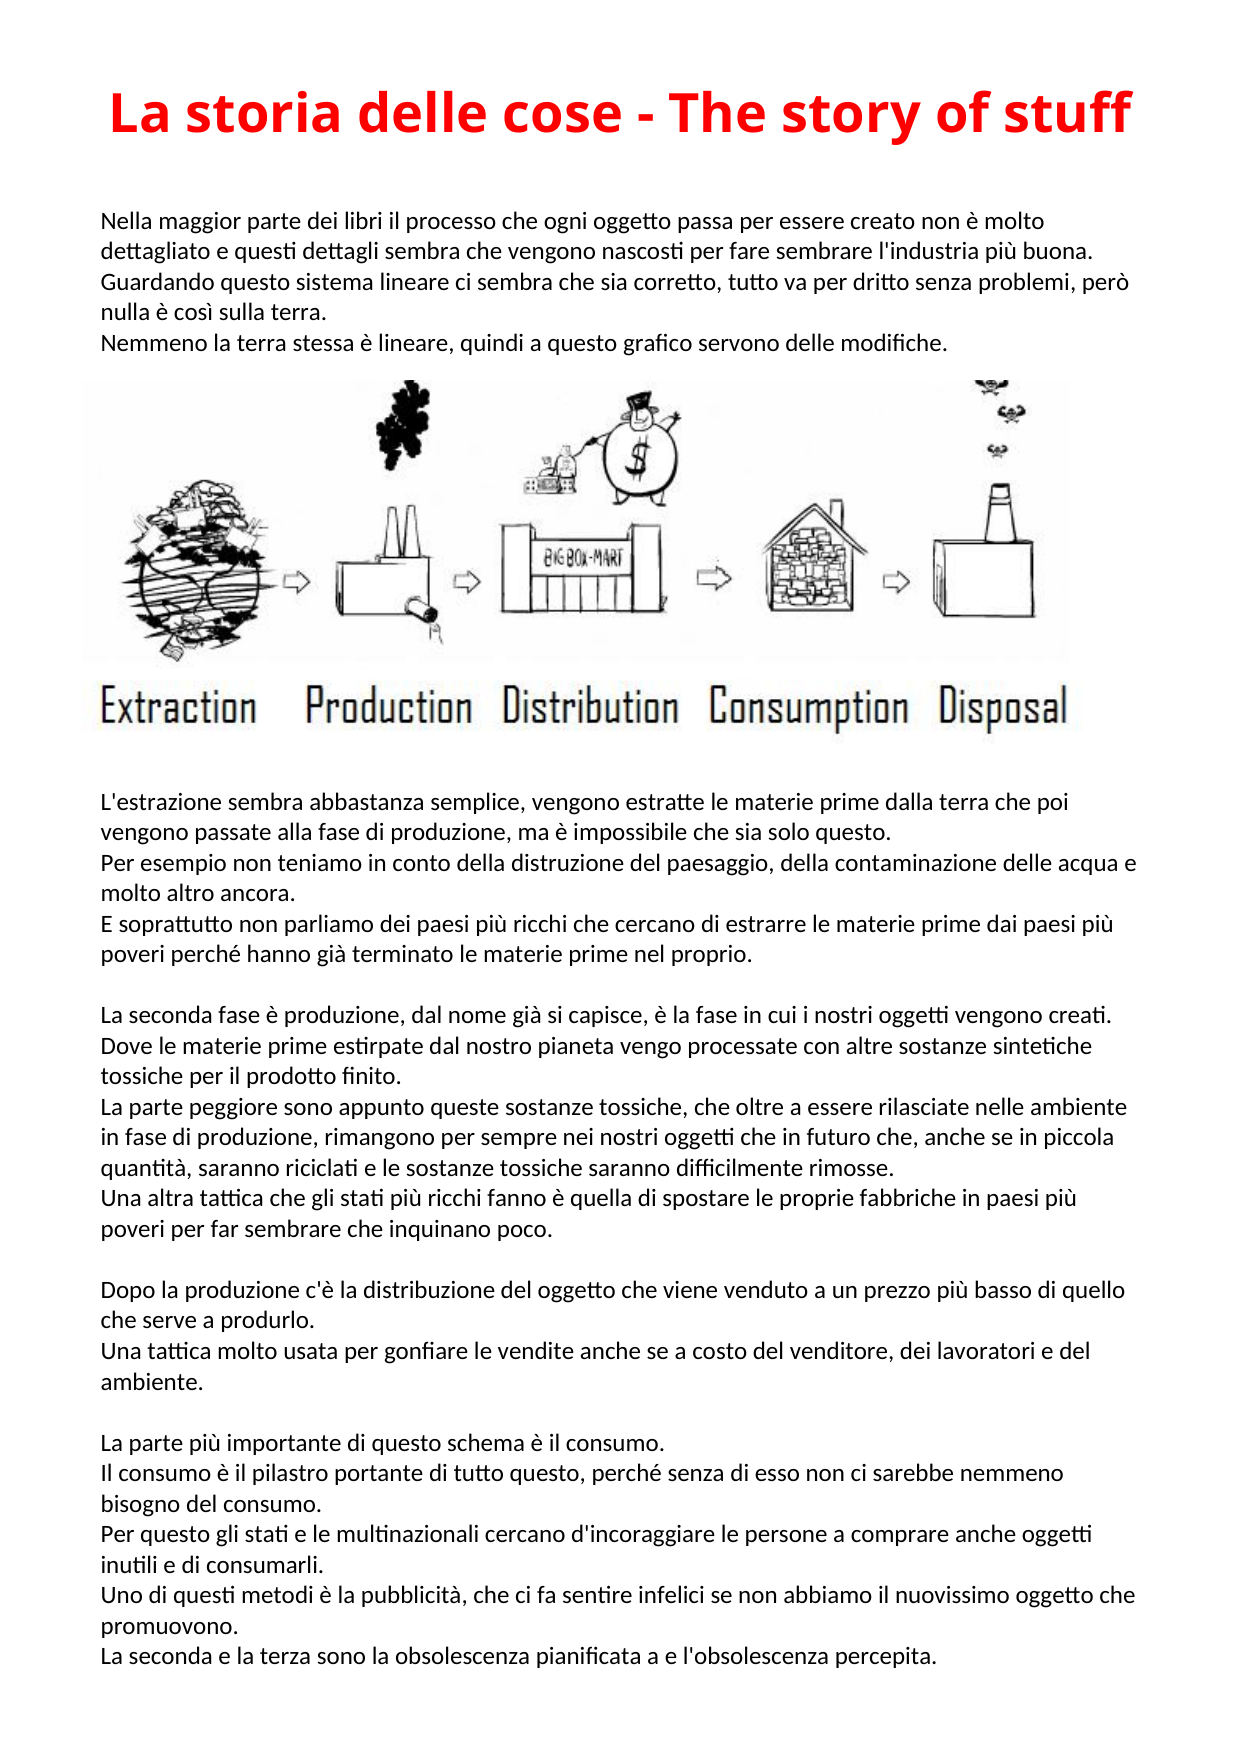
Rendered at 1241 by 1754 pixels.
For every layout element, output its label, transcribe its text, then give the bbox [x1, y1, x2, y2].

text La seconda e la terza sono la obsolescenza pianificata a e l'obsolescenza percepita. [100, 1640, 1140, 1671]
text Dove le materie prime estirpate dal nostro pianeta vengo processate con altre sostanze sintetiche tossiche per il prodotto finito. [100, 1030, 1140, 1091]
text L'estrazione sembra abbastanza semplice, vengono estratte le materie prime dalla terra che poi vengono passate alla fase di produzione, ma è impossibile che sia solo questo. [100, 786, 1140, 847]
text E soprattutto non parliamo dei paesi più ricchi che cercano di estrarre le materie prime dai paesi più poveri perché hanno già terminato le materie prime nel proprio. [100, 908, 1140, 969]
text Nella maggior parte dei libri il processo che ogni oggetto passa per essere creato non è molto dettagliato e questi dettagli sembra che vengono nascosti per fare sembrare l'industria più buona. [100, 205, 1140, 266]
text La storia delle cose - The story of stuff [100, 75, 1140, 149]
text La parte peggiore sono appunto queste sostanze tossiche, che oltre a essere rilasciate nelle ambiente in fase di produzione, rimangono per sempre nei nostri oggetti che in futuro che, anche se in piccola quantità, saranno riciclati e le sostanze tossiche saranno difficilmente rimosse. [100, 1091, 1140, 1183]
text Per questo gli stati e le multinazionali cercano d'incoraggiare le persone a comprare anche oggetti inutili e di consumarli. [100, 1518, 1140, 1579]
text Una altra tattica che gli stati più ricchi fanno è quella di spostare le proprie fabbriche in paesi più poveri per far sembrare che inquinano poco. [100, 1183, 1140, 1244]
text La seconda fase è produzione, dal nome già si capisce, è la fase in cui i nostri oggetti vengono creati. [100, 999, 1140, 1030]
text Nemmeno la terra stessa è lineare, quindi a questo grafico servono delle modifiche. [100, 327, 1140, 357]
text Uno di questi metodi è la pubblicità, che ci fa sentire infelici se non abbiamo il nuovissimo oggetto che promuovono. [100, 1579, 1140, 1640]
text Per esempio non teniamo in conto della distruzione del paesaggio, della contaminazione delle acqua e molto altro ancora. [100, 847, 1140, 908]
text Dopo la produzione c'è la distribuzione del oggetto che viene venduto a un prezzo più basso di quello che serve a produrlo. [100, 1274, 1140, 1335]
text La parte più importante di questo schema è il consumo. [100, 1427, 1140, 1457]
text Guardando questo sistema lineare ci sembra che sia corretto, tutto va per dritto senza problemi, però nulla è così sulla terra. [100, 266, 1140, 327]
text Il consumo è il pilastro portante di tutto questo, perché senza di esso non ci sarebbe nemmeno bisogno del consumo. [100, 1457, 1140, 1518]
text Una tattica molto usata per gonfiare le vendite anche se a costo del venditore, dei lavoratori e del ambiente. [100, 1335, 1140, 1396]
